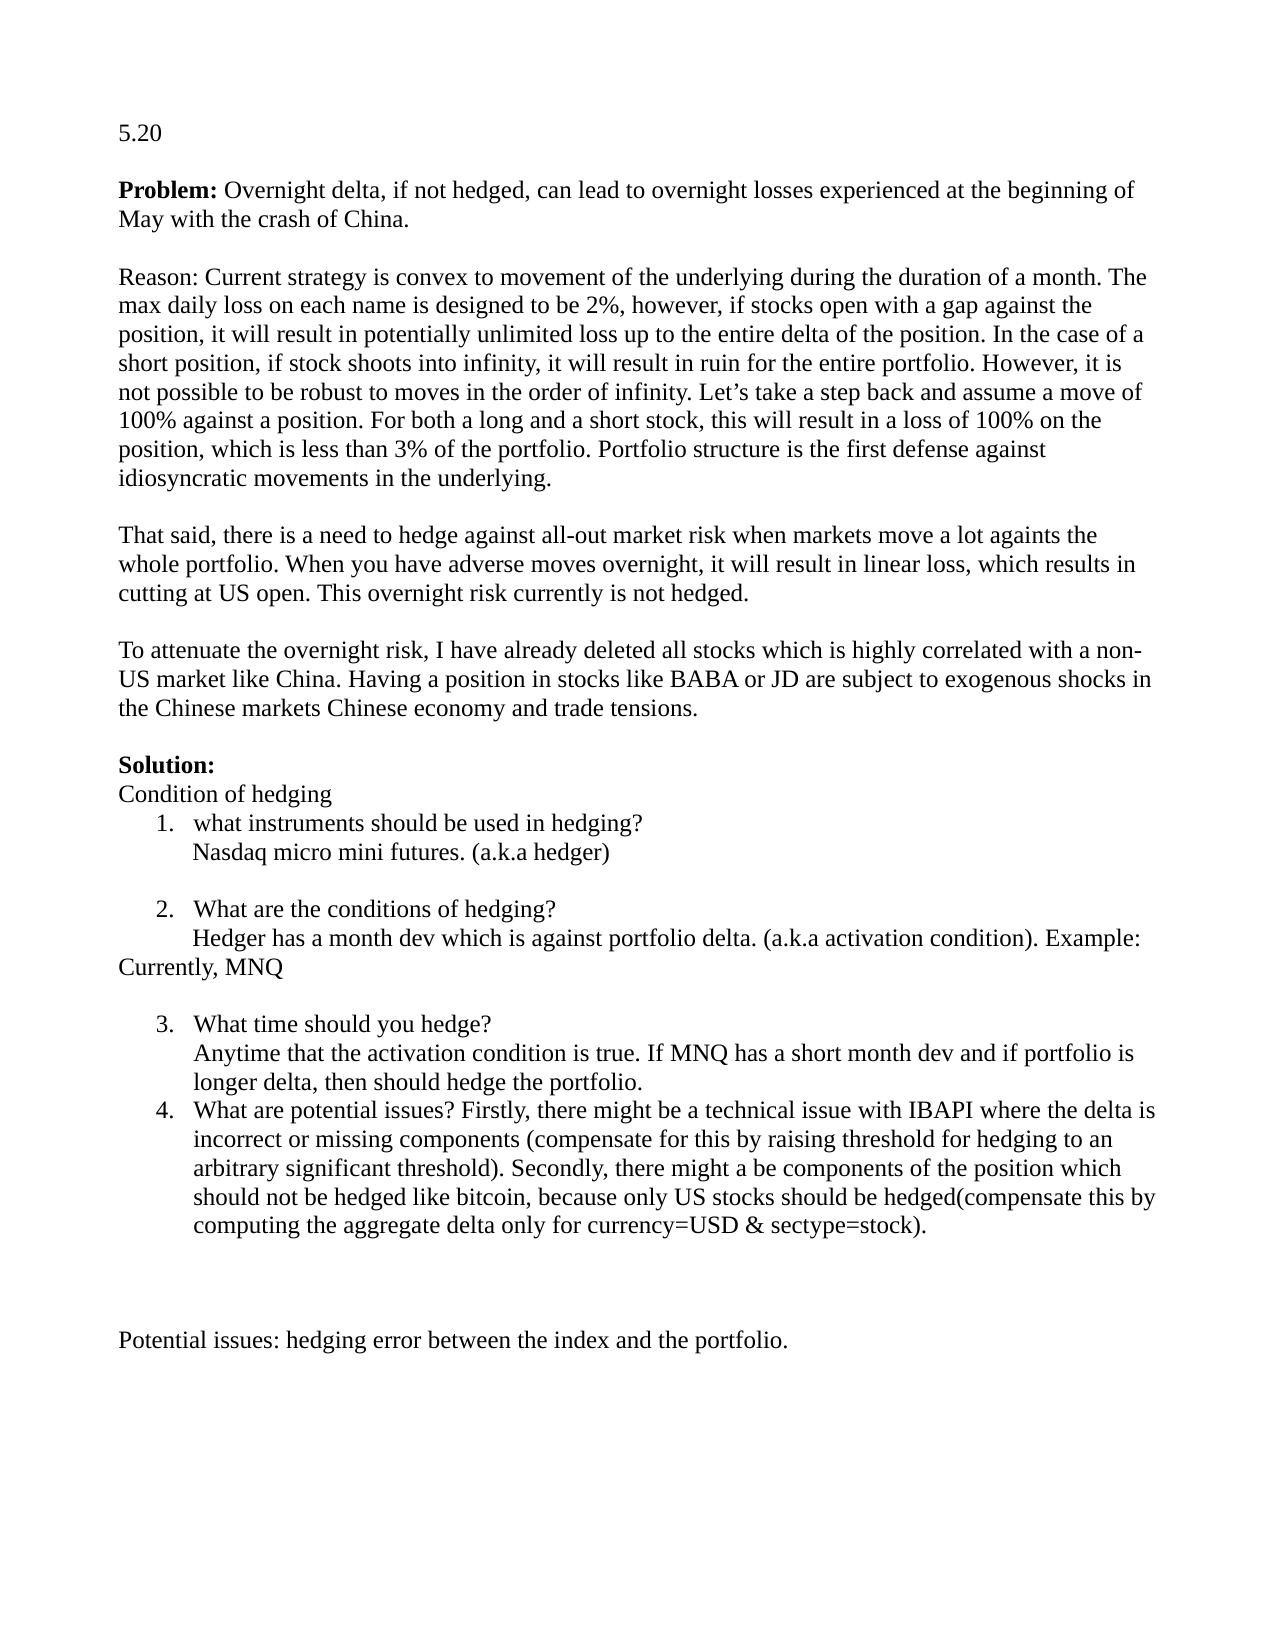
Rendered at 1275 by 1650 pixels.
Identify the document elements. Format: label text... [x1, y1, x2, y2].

text Problem: Overnight delta, if not hedged, can lead to overnight losses experienced at the beginning of May with the crash of China. [118, 176, 1157, 233]
text Potential issues: hedging error between the index and the portfolio. [118, 1326, 1157, 1354]
text Nasdaq micro mini futures. (a.k.a hedger) [118, 837, 1157, 866]
list Anytime that the activation condition is true. If MNQ has a short month dev and if portfolio is longer delta, then should hedge the portfolio. [156, 1038, 1157, 1096]
text That said, there is a need to hedge against all-out market risk when markets move a lot againts the whole portfolio. When you have adverse moves overnight, it will result in linear loss, which results in cutting at US open. This overnight risk currently is not hedged. [118, 521, 1157, 607]
text To attenuate the overnight risk, I have already deleted all stocks which is highly correlated with a non-US market like China. Having a position in stocks like BABA or JD are subject to exogenous shocks in the Chinese markets Chinese economy and trade tensions. [118, 636, 1157, 722]
text 5.20 [118, 118, 1157, 147]
list what instruments should be used in hedging? [156, 808, 1157, 837]
text Condition of hedging [118, 779, 1157, 808]
list What time should you hedge? [156, 1009, 1157, 1038]
list What are the conditions of hedging? [156, 894, 1157, 923]
text Solution: [118, 751, 1157, 779]
text Reason: Current strategy is convex to movement of the underlying during the duration of a month. The max daily loss on each name is designed to be 2%, however, if stocks open with a gap against the position, it will result in potentially unlimited loss up to the entire delta of the position. In the case of a short position, if stock shoots into infinity, it will result in ruin for the entire portfolio. However, it is not possible to be robust to moves in the order of infinity. Let’s take a step back and assume a move of 100% against a position. For both a long and a short stock, this will result in a loss of 100% on the position, which is less than 3% of the portfolio. Portfolio structure is the first defense against idiosyncratic movements in the underlying. [118, 262, 1157, 492]
list What are potential issues? Firstly, there might be a technical issue with IBAPI where the delta is incorrect or missing components (compensate for this by raising threshold for hedging to an arbitrary significant threshold). Secondly, there might a be components of the position which should not be hedged like bitcoin, because only US stocks should be hedged(compensate this by computing the aggregate delta only for currency=USD & sectype=stock). [156, 1096, 1157, 1239]
text Hedger has a month dev which is against portfolio delta. (a.k.a activation condition). Example: Currently, MNQ [118, 923, 1157, 981]
